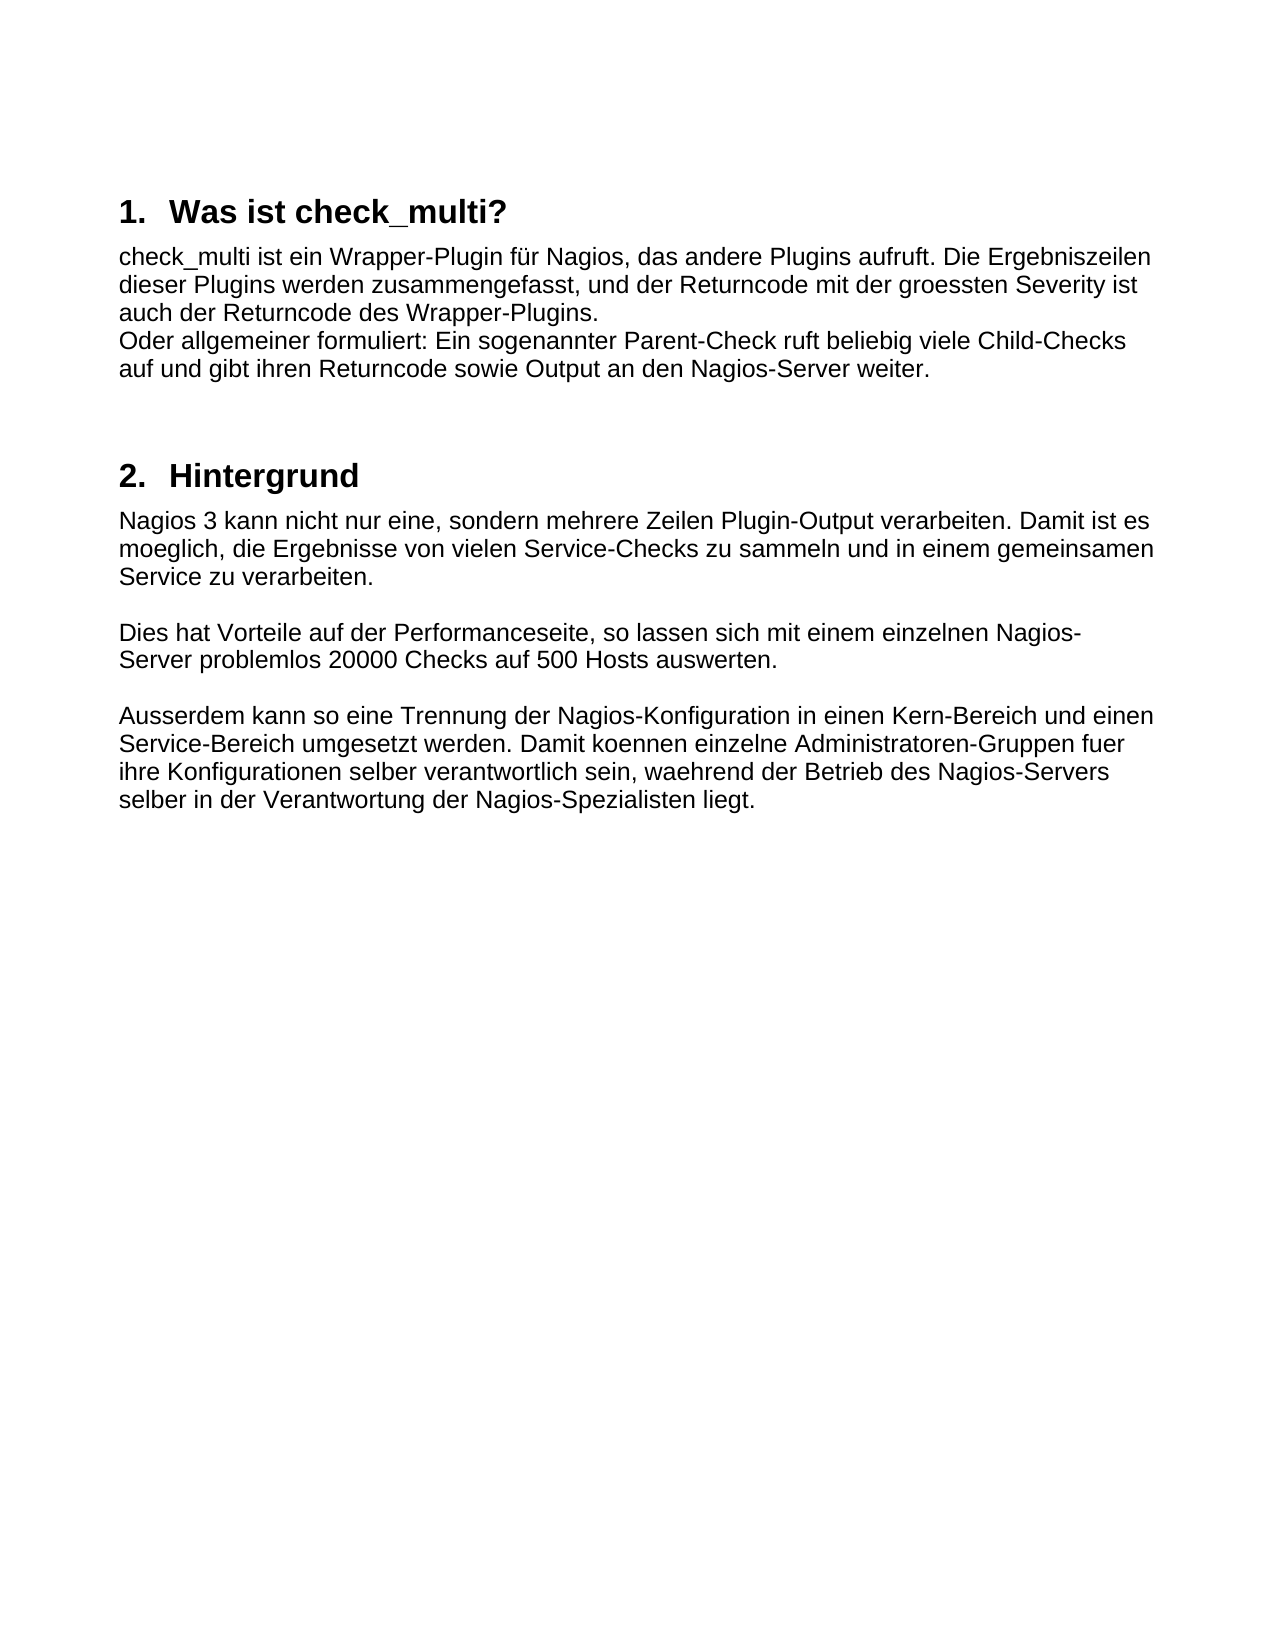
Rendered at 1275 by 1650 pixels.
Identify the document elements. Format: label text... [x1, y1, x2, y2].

subtitle Hintergrund [118, 457, 1156, 495]
text Ausserdem kann so eine Trennung der Nagios-Konfiguration in einen Kern-Bereich und einen Service-Bereich umgesetzt werden. Damit koennen einzelne Administratoren-Gruppen fuer ihre Konfigurationen selber verantwortlich sein, waehrend der Betrieb des Nagios-Servers selber in der Verantwortung der Nagios-Spezialisten liegt. [118, 702, 1156, 814]
subtitle Was ist check_multi? [118, 193, 1156, 231]
text Dies hat Vorteile auf der Performanceseite, so lassen sich mit einem einzelnen Nagios-Server problemlos 20000 Checks auf 500 Hosts auswerten. [118, 618, 1156, 674]
text check_multi ist ein Wrapper-Plugin für Nagios, das andere Plugins aufruft. Die Ergebniszeilen dieser Plugins werden zusammengefasst, und der Returncode mit der groessten Severity ist auch der Returncode des Wrapper-Plugins. [118, 243, 1156, 327]
text Oder allgemeiner formuliert: Ein sogenannter Parent-Check ruft beliebig viele Child-Checks auf und gibt ihren Returncode sowie Output an den Nagios-Server weiter. [118, 327, 1156, 382]
text Nagios 3 kann nicht nur eine, sondern mehrere Zeilen Plugin-Output verarbeiten. Damit ist es moeglich, die Ergebnisse von vielen Service-Checks zu sammeln und in einem gemeinsamen Service zu verarbeiten. [118, 507, 1156, 590]
